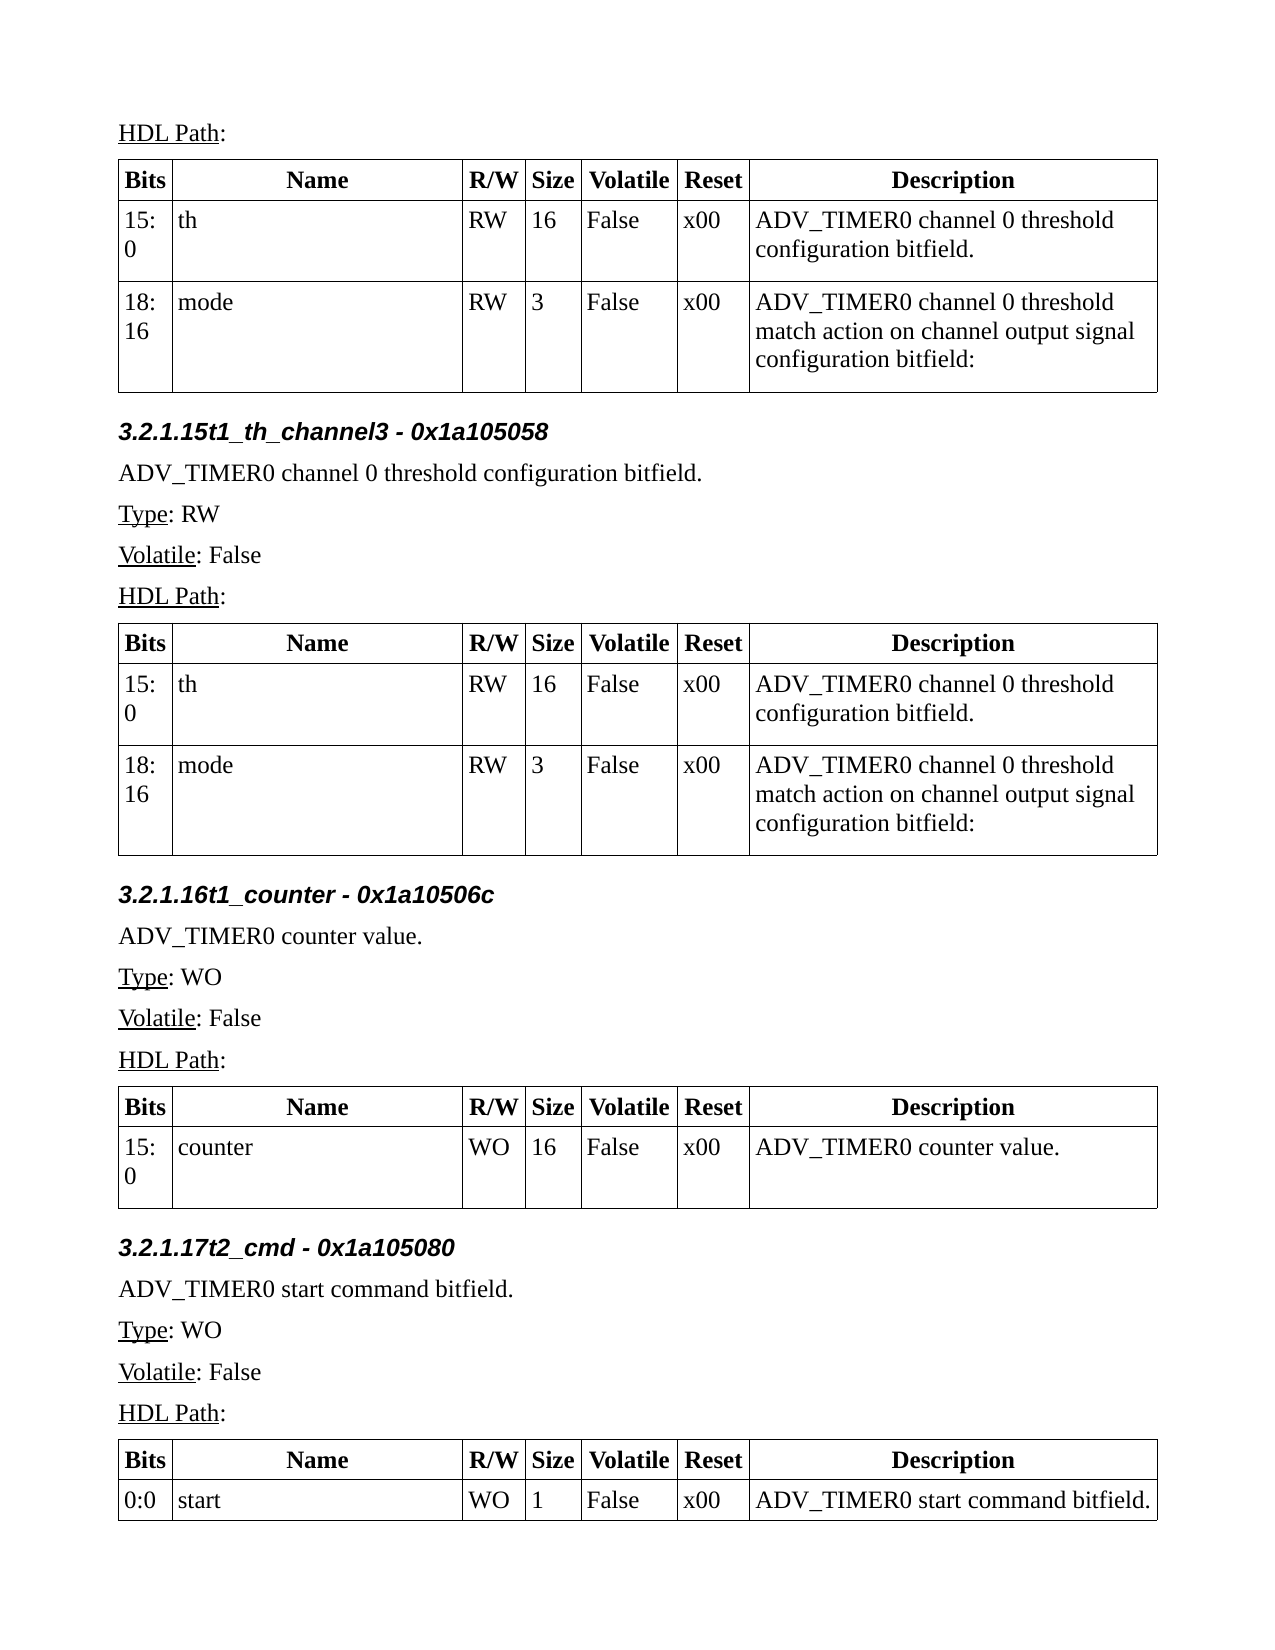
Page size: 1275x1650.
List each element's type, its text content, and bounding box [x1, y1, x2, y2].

table_cell 0:0 [119, 1480, 172, 1520]
text Type: WO [118, 962, 1157, 991]
table_cell th [173, 201, 462, 281]
text Volatile: False [118, 540, 1157, 569]
table_header Volatile [582, 624, 677, 663]
table_cell False [582, 746, 677, 855]
table_cell x00 [678, 201, 749, 281]
table_header Name [173, 160, 462, 200]
table_cell counter [173, 1127, 462, 1208]
table_cell RW [463, 201, 525, 281]
table_header Reset [678, 160, 749, 200]
table_header Reset [678, 1087, 749, 1126]
table_cell x00 [678, 664, 749, 744]
text HDL Path: [118, 1398, 1157, 1427]
text HDL Path: [118, 118, 1157, 147]
text Type: WO [118, 1315, 1157, 1344]
table_cell RW [463, 664, 525, 744]
table_header Reset [678, 1440, 749, 1479]
table_header Bits [119, 1440, 172, 1479]
text HDL Path: [118, 581, 1157, 610]
table_header Description [750, 1440, 1157, 1479]
table_header Description [750, 1087, 1157, 1126]
table_header Volatile [582, 160, 677, 200]
table_cell False [582, 1127, 677, 1208]
table_header R/W [463, 1440, 525, 1479]
table_header Bits [119, 624, 172, 663]
table_header R/W [463, 1087, 525, 1126]
table_cell 15:0 [119, 664, 172, 744]
text HDL Path: [118, 1045, 1157, 1073]
table_header Size [526, 1440, 581, 1479]
table_cell RW [463, 282, 525, 392]
text ADV_TIMER0 start command bitfield. [118, 1274, 1157, 1303]
table_header Size [526, 160, 581, 200]
table_cell 18:16 [119, 746, 172, 855]
table_header R/W [463, 160, 525, 200]
table_cell 15:0 [119, 201, 172, 281]
table_header Description [750, 624, 1157, 663]
table_header Name [173, 1087, 462, 1126]
table_header Volatile [582, 1440, 677, 1479]
table_header Volatile [582, 1087, 677, 1126]
table_header Name [173, 624, 462, 663]
table_cell x00 [678, 1127, 749, 1208]
table_header Size [526, 1087, 581, 1126]
table_cell 3 [526, 282, 581, 392]
table_cell False [582, 201, 677, 281]
table_cell ADV_TIMER0 start command bitfield. [750, 1480, 1157, 1520]
text Type: RW [118, 499, 1157, 528]
table_cell 3 [526, 746, 581, 855]
table_cell 1 [526, 1480, 581, 1520]
table_cell mode [173, 746, 462, 855]
table_cell WO [463, 1480, 525, 1520]
table_cell False [582, 664, 677, 744]
table_cell WO [463, 1127, 525, 1208]
text Volatile: False [118, 1357, 1157, 1385]
table_header Name [173, 1440, 462, 1479]
table_header Description [750, 160, 1157, 200]
table_cell th [173, 664, 462, 744]
table_cell 18:16 [119, 282, 172, 392]
subtitle t1_th_channel3 - 0x1a105058 [118, 417, 1157, 445]
table_cell RW [463, 746, 525, 855]
table_header R/W [463, 624, 525, 663]
text Volatile: False [118, 1003, 1157, 1032]
table_cell ADV_TIMER0 channel 0 threshold configuration bitfield. [750, 201, 1157, 281]
subtitle t2_cmd - 0x1a105080 [118, 1233, 1157, 1262]
table_cell start [173, 1480, 462, 1520]
table_cell 16 [526, 664, 581, 744]
table_cell x00 [678, 282, 749, 392]
table_cell ADV_TIMER0 counter value. [750, 1127, 1157, 1208]
text ADV_TIMER0 counter value. [118, 921, 1157, 950]
table_cell x00 [678, 1480, 749, 1520]
subtitle t1_counter - 0x1a10506c [118, 880, 1157, 908]
table_header Bits [119, 1087, 172, 1126]
table_cell ADV_TIMER0 channel 0 threshold match action on channel output signal configuration bitfield: [750, 746, 1157, 855]
table_cell False [582, 1480, 677, 1520]
table_header Reset [678, 624, 749, 663]
table_cell 15:0 [119, 1127, 172, 1208]
table_cell 16 [526, 201, 581, 281]
table_cell ADV_TIMER0 channel 0 threshold match action on channel output signal configuration bitfield: [750, 282, 1157, 392]
table_cell x00 [678, 746, 749, 855]
table_header Size [526, 624, 581, 663]
table_cell mode [173, 282, 462, 392]
table_cell 16 [526, 1127, 581, 1208]
table_cell ADV_TIMER0 channel 0 threshold configuration bitfield. [750, 664, 1157, 744]
table_cell False [582, 282, 677, 392]
table_header Bits [119, 160, 172, 200]
text ADV_TIMER0 channel 0 threshold configuration bitfield. [118, 458, 1157, 486]
